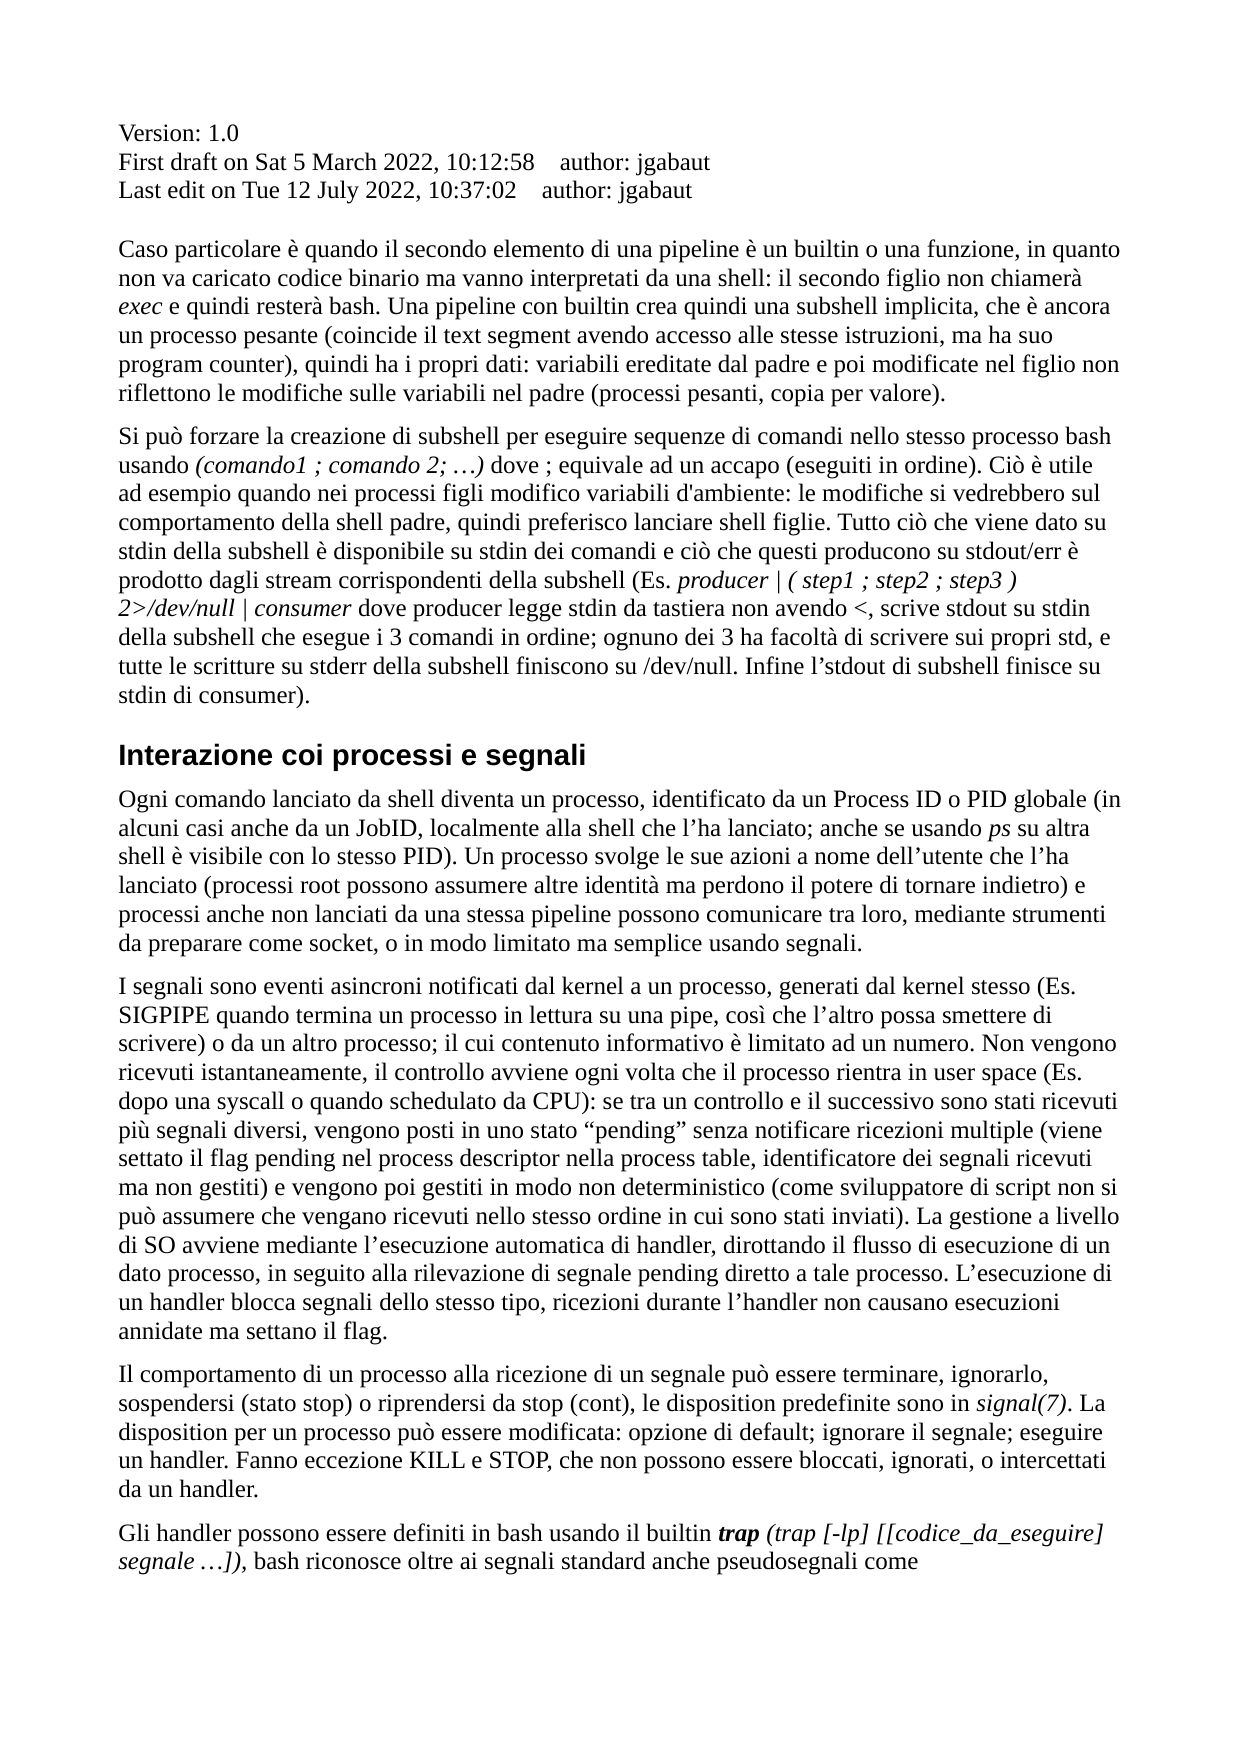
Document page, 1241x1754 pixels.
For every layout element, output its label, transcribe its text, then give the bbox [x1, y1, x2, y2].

text Caso particolare è quando il secondo elemento di una pipeline è un builtin o una funzione, in quanto non va caricato codice binario ma vanno interpretati da una shell: il secondo figlio non chiamerà exec e quindi resterà bash. Una pipeline con builtin crea quindi una subshell implicita, che è ancora un processo pesante (coincide il text segment avendo accesso alle stesse istruzioni, ma ha suo program counter), quindi ha i propri dati: variabili ereditate dal padre e poi modificate nel figlio non riflettono le modifiche sulle variabili nel padre (processi pesanti, copia per valore). [118, 234, 1122, 406]
text Il comportamento di un processo alla ricezione di un segnale può essere terminare, ignorarlo, sospendersi (stato stop) o riprendersi da stop (cont), le disposition predefinite sono in signal(7). La disposition per un processo può essere modificata: opzione di default; ignorare il segnale; eseguire un handler. Fanno eccezione KILL e STOP, che non possono essere bloccati, ignorati, o intercettati da un handler. [118, 1359, 1122, 1503]
text Ogni comando lanciato da shell diventa un processo, identificato da un Process ID o PID globale (in alcuni casi anche da un JobID, localmente alla shell che l’ha lanciato; anche se usando ps su altra shell è visibile con lo stesso PID). Un processo svolge le sue azioni a nome dell’utente che l’ha lanciato (processi root possono assumere altre identità ma perdono il potere di tornare indietro) e processi anche non lanciati da una stessa pipeline possono comunicare tra loro, mediante strumenti da preparare come socket, o in modo limitato ma semplice usando segnali. [118, 784, 1122, 956]
subtitle Interazione coi processi e segnali [118, 738, 1122, 771]
text I segnali sono eventi asincroni notificati dal kernel a un processo, generati dal kernel stesso (Es. SIGPIPE quando termina un processo in lettura su una pipe, così che l’altro possa smettere di scrivere) o da un altro processo; il cui contenuto informativo è limitato ad un numero. Non vengono ricevuti istantaneamente, il controllo avviene ogni volta che il processo rientra in user space (Es. dopo una syscall o quando schedulato da CPU): se tra un controllo e il successivo sono stati ricevuti più segnali diversi, vengono posti in uno stato “pending” senza notificare ricezioni multiple (viene settato il flag pending nel process descriptor nella process table, identificatore dei segnali ricevuti ma non gestiti) e vengono poi gestiti in modo non deterministico (come sviluppatore di script non si può assumere che vengano ricevuti nello stesso ordine in cui sono stati inviati). La gestione a livello di SO avviene mediante l’esecuzione automatica di handler, dirottando il flusso di esecuzione di un dato processo, in seguito alla rilevazione di segnale pending diretto a tale processo. L’esecuzione di un handler blocca segnali dello stesso tipo, ricezioni durante l’handler non causano esecuzioni annidate ma settano il flag. [118, 971, 1122, 1345]
text Gli handler possono essere definiti in bash usando il builtin trap (trap [-lp] [[codice_da_eseguire] segnale …]), bash riconosce oltre ai segnali standard anche pseudosegnali come [118, 1518, 1122, 1575]
text Si può forzare la creazione di subshell per eseguire sequenze di comandi nello stesso processo bash usando (comando1 ; comando 2; …) dove ; equivale ad un accapo (eseguiti in ordine). Ciò è utile ad esempio quando nei processi figli modifico variabili d'ambiente: le modifiche si vedrebbero sul comportamento della shell padre, quindi preferisco lanciare shell figlie. Tutto ciò che viene dato su stdin della subshell è disponibile su stdin dei comandi e ciò che questi producono su stdout/err è prodotto dagli stream corrispondenti della subshell (Es. producer | ( step1 ; step2 ; step3 ) 2>/dev/null | consumer dove producer legge stdin da tastiera non avendo <, scrive stdout su stdin della subshell che esegue i 3 comandi in ordine; ognuno dei 3 ha facoltà di scrivere sui propri std, e tutte le scritture su stderr della subshell finiscono su /dev/null. Infine l’stdout di subshell finisce su stdin di consumer). [118, 421, 1122, 708]
